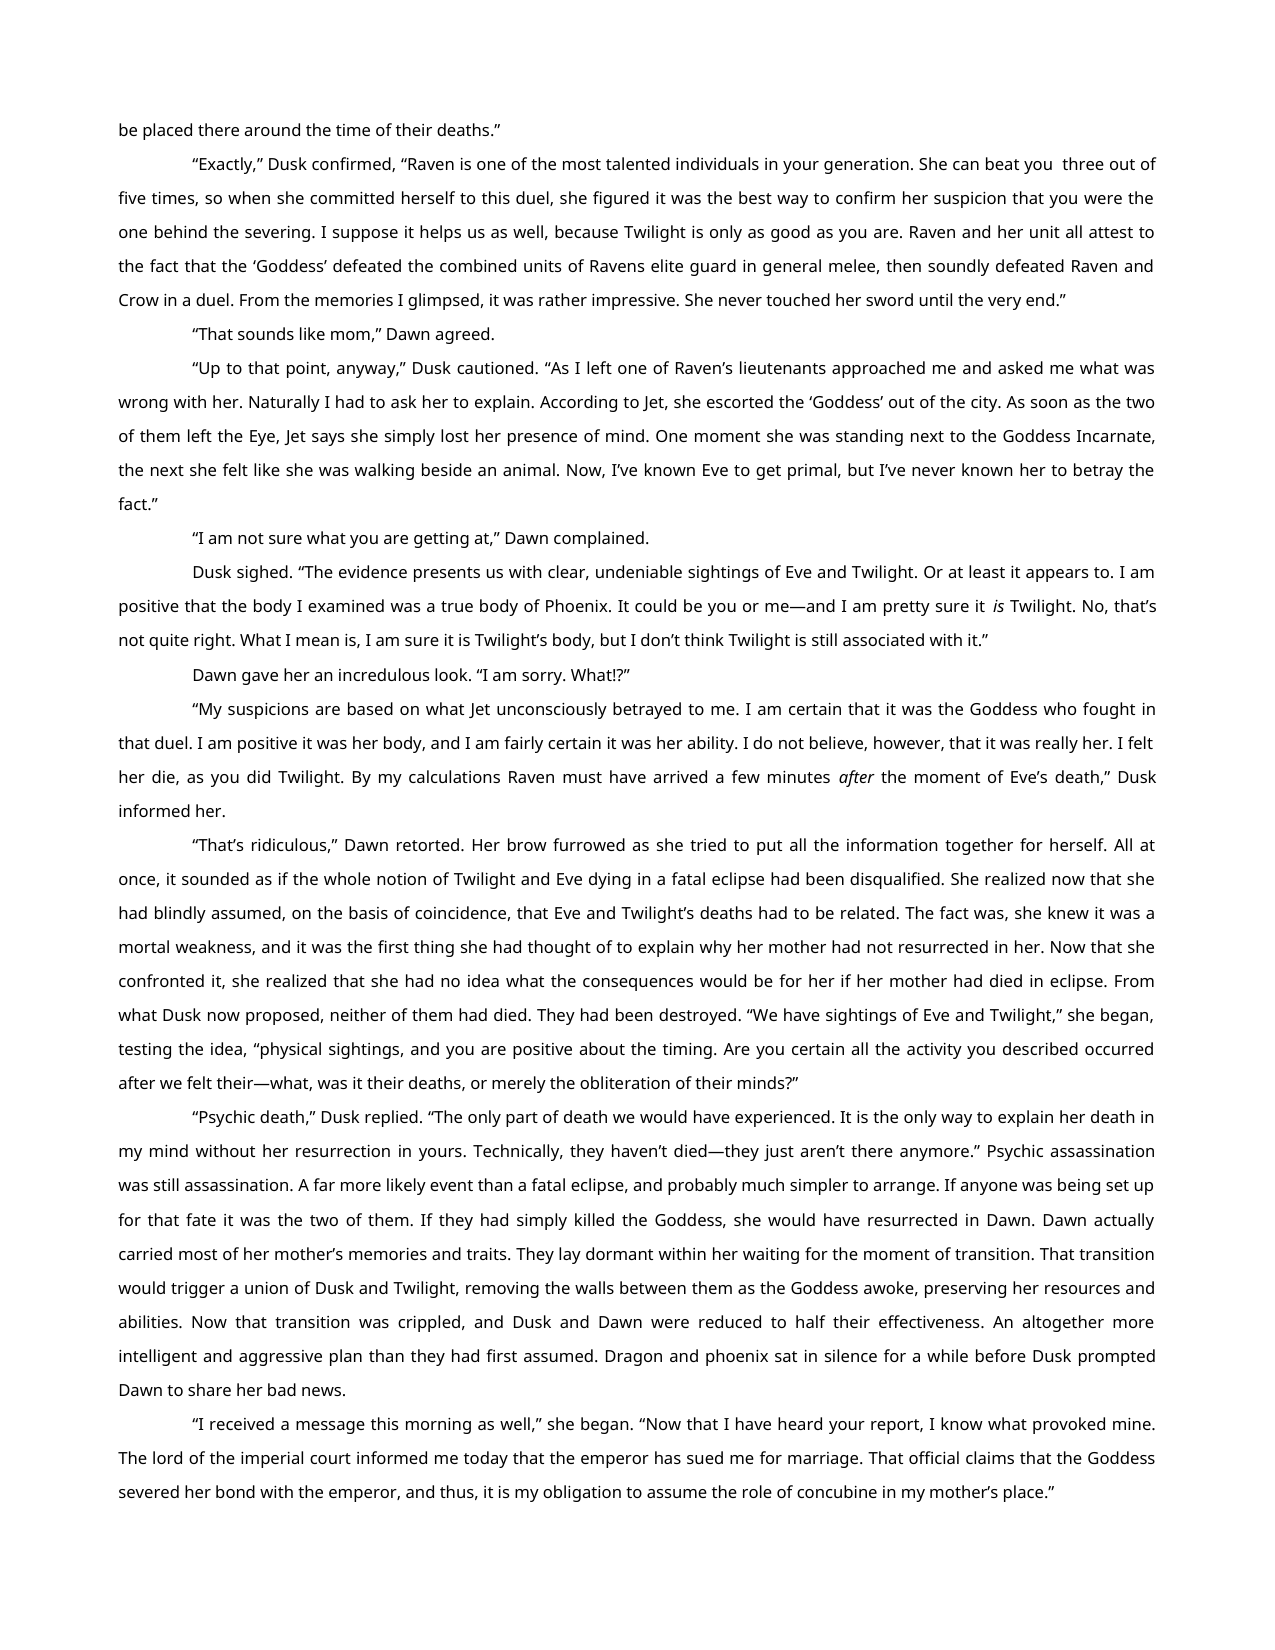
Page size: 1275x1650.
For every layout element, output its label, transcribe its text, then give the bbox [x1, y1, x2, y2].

text “That sounds like mom,” Dawn agreed. [118, 322, 1157, 345]
text Dawn gave her an incredulous look. “I am sorry. What!?” [118, 663, 1157, 686]
text be placed there around the time of their deaths.” [118, 118, 1157, 141]
text “I received a message this morning as well,” she began. “Now that I have heard your report, I know what provoked mine. The lord of the imperial court informed me today that the emperor has sued me for marriage. That official claims that the Goddess severed her bond with the emperor, and thus, it is my obligation to assume the role of concubine in my mother’s place.” [118, 1412, 1157, 1503]
text “That’s ridiculous,” Dawn retorted. Her brow furrowed as she tried to put all the information together for herself. All at once, it sounded as if the whole notion of Twilight and Eve dying in a fatal eclipse had been disqualified. She realized now that she had blindly assumed, on the basis of coincidence, that Eve and Twilight’s deaths had to be related. The fact was, she knew it was a mortal weakness, and it was the first thing she had thought of to explain why her mother had not resurrected in her. Now that she confronted it, she realized that she had no idea what the consequences would be for her if her mother had died in eclipse. From what Dusk now proposed, neither of them had died. They had been destroyed. “We have sightings of Eve and Twilight,” she began, testing the idea, “physical sightings, and you are positive about the timing. Are you certain all the activity you described occurred after we felt their—what, was it their deaths, or merely the obliteration of their minds?” [118, 833, 1157, 1094]
text “Exactly,” Dusk confirmed, “Raven is one of the most talented individuals in your generation. She can beat you three out of five times, so when she committed herself to this duel, she figured it was the best way to confirm her suspicion that you were the one behind the severing. I suppose it helps us as well, because Twilight is only as good as you are. Raven and her unit all attest to the fact that the ‘Goddess’ defeated the combined units of Ravens elite guard in general melee, then soundly defeated Raven and Crow in a duel. From the memories I glimpsed, it was rather impressive. She never touched her sword until the very end.” [118, 152, 1157, 311]
text “Up to that point, anyway,” Dusk cautioned. “As I left one of Raven’s lieutenants approached me and asked me what was wrong with her. Naturally I had to ask her to explain. According to Jet, she escorted the ‘Goddess’ out of the city. As soon as the two of them left the Eye, Jet says she simply lost her presence of mind. One moment she was standing next to the Goddess Incarnate, the next she felt like she was walking beside an animal. Now, I’ve known Eve to get primal, but I’ve never known her to betray the fact.” [118, 357, 1157, 516]
text “My suspicions are based on what Jet unconsciously betrayed to me. I am certain that it was the Goddess who fought in that duel. I am positive it was her body, and I am fairly certain it was her ability. I do not believe, however, that it was really her. I felt her die, as you did Twilight. By my calculations Raven must have arrived a few minutes after the moment of Eve’s death,” Dusk informed her. [118, 697, 1157, 822]
text “Psychic death,” Dusk replied. “The only part of death we would have experienced. It is the only way to explain her death in my mind without her resurrection in yours. Technically, they haven’t died—they just aren’t there anymore.” Psychic assassination was still assassination. A far more likely event than a fatal eclipse, and probably much simpler to arrange. If anyone was being set up for that fate it was the two of them. If they had simply killed the Goddess, she would have resurrected in Dawn. Dawn actually carried most of her mother’s memories and traits. They lay dormant within her waiting for the moment of transition. That transition would trigger a union of Dusk and Twilight, removing the walls between them as the Goddess awoke, preserving her resources and abilities. Now that transition was crippled, and Dusk and Dawn were reduced to half their effectiveness. An altogether more intelligent and aggressive plan than they had first assumed. Dragon and phoenix sat in silence for a while before Dusk prompted Dawn to share her bad news. [118, 1106, 1157, 1401]
text Dusk sighed. “The evidence presents us with clear, undeniable sightings of Eve and Twilight. Or at least it appears to. I am positive that the body I examined was a true body of Phoenix. It could be you or me—and I am pretty sure it is Twilight. No, that’s not quite right. What I mean is, I am sure it is Twilight’s body, but I don’t think Twilight is still associated with it.” [118, 561, 1157, 652]
text “I am not sure what you are getting at,” Dawn complained. [118, 527, 1157, 549]
